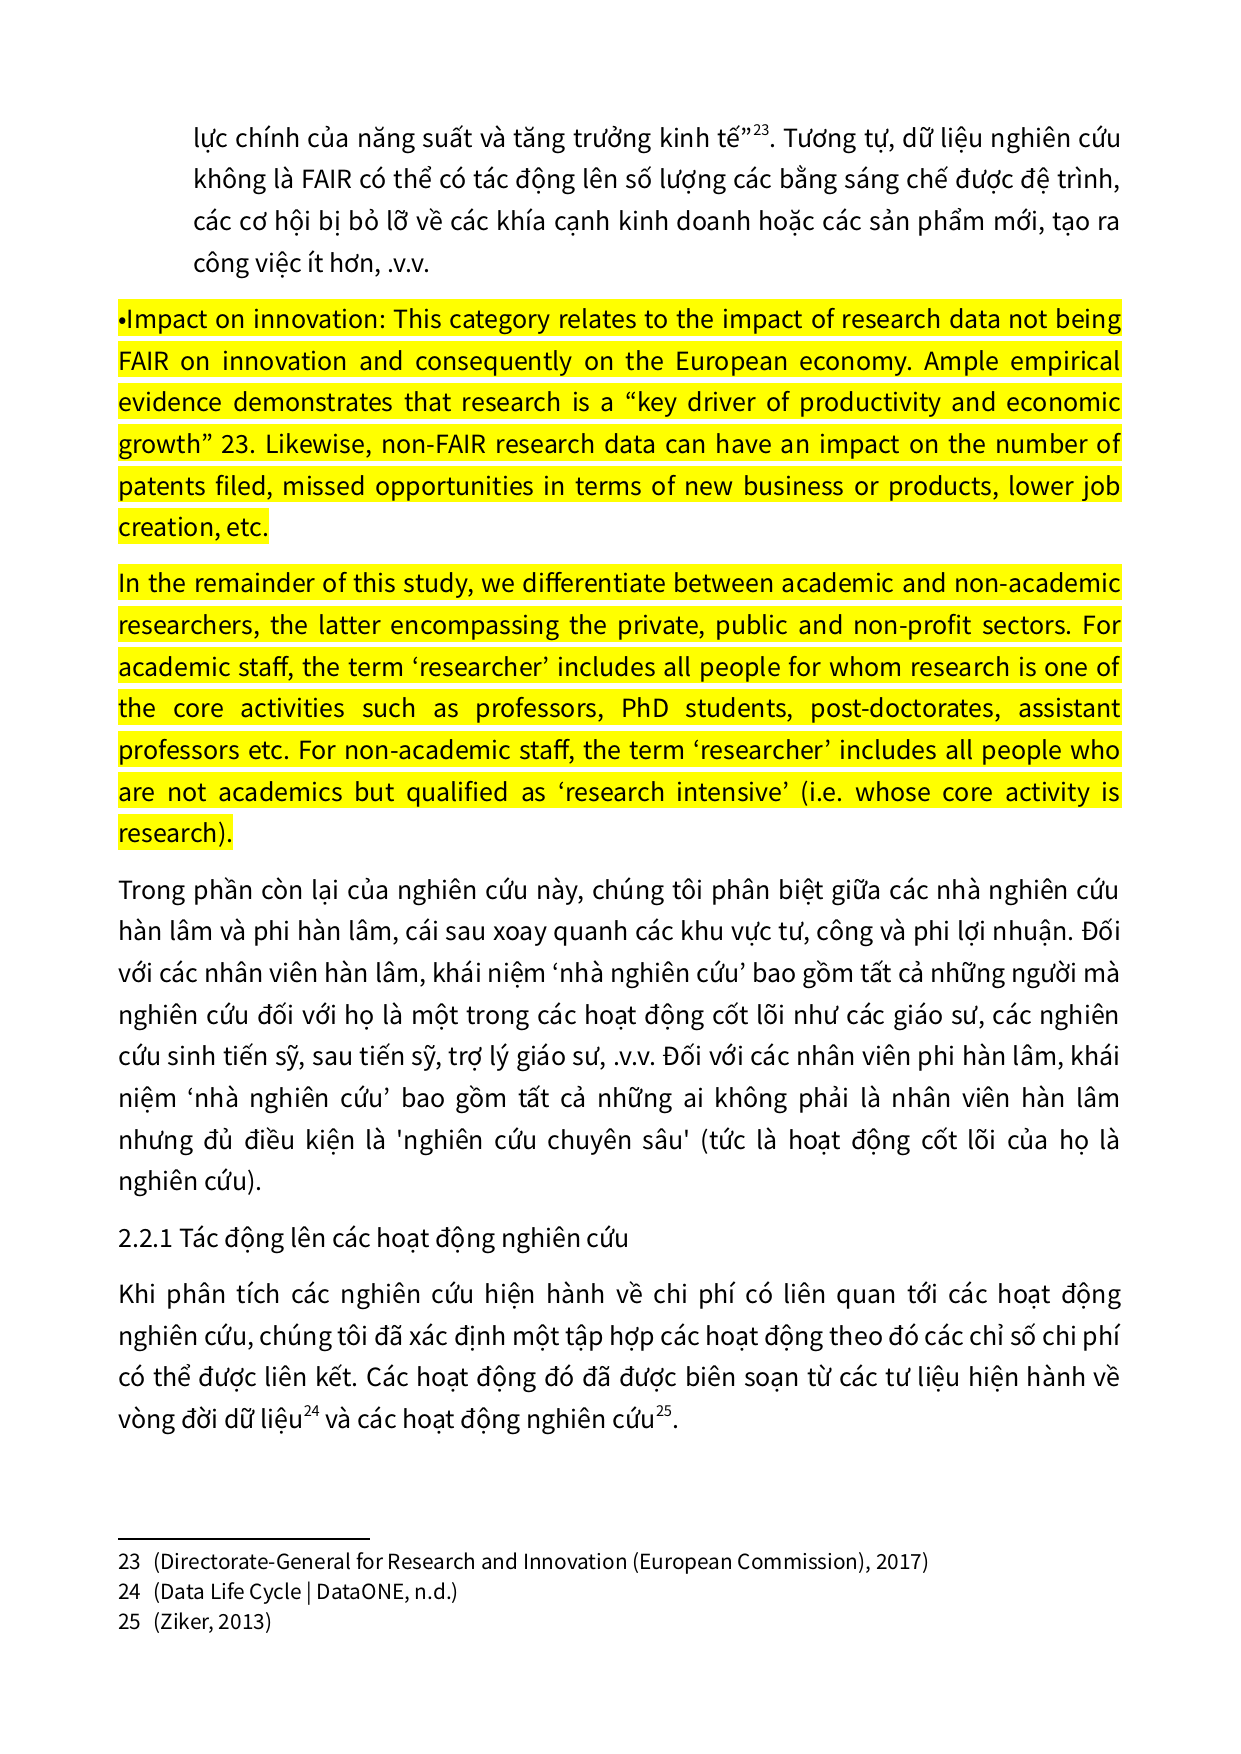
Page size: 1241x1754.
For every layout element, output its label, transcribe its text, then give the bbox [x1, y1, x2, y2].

list lực chính của năng suất và tăng trưởng kinh tế”. Tương tự, dữ liệu nghiên cứu không là FAIR có thể có tác động lên số lượng các bằng sáng chế được đệ trình, các cơ hội bị bỏ lỡ về các khía cạnh kinh doanh hoặc các sản phẩm mới, tạo ra công việc ít hơn, .v.v. [156, 118, 1122, 279]
text •Impact on innovation: This category relates to the impact of research data not being FAIR on innovation and consequently on the European economy. Ample empirical evidence demonstrates that research is a “key driver of productivity and economic growth” 23. Likewise, non-FAIR research data can have an impact on the number of patents filed, missed opportunities in terms of new business or products, lower job creation, etc. [118, 299, 1122, 544]
text Trong phần còn lại của nghiên cứu này, chúng tôi phân biệt giữa các nhà nghiên cứu hàn lâm và phi hàn lâm, cái sau xoay quanh các khu vực tư, công và phi lợi nhuận. Đối với các nhân viên hàn lâm, khái niệm ‘nhà nghiên cứu’ bao gồm tất cả những người mà nghiên cứu đối với họ là một trong các hoạt động cốt lõi như các giáo sư, các nghiên cứu sinh tiến sỹ, sau tiến sỹ, trợ lý giáo sư, .v.v. Đối với các nhân viên phi hàn lâm, khái niệm ‘nhà nghiên cứu’ bao gồm tất cả những ai không phải là nhân viên hàn lâm nhưng đủ điều kiện là 'nghiên cứu chuyên sâu' (tức là hoạt động cốt lõi của họ là nghiên cứu). [118, 870, 1122, 1198]
list (Directorate-General for Research and Innovation (European Commission), 2017) [118, 1545, 1122, 1575]
text (Ziker, 2013) [118, 1606, 1122, 1636]
text Khi phân tích các nghiên cứu hiện hành về chi phí có liên quan tới các hoạt động nghiên cứu, chúng tôi đã xác định một tập hợp các hoạt động theo đó các chỉ số chi phí có thể được liên kết. Các hoạt động đó đã được biên soạn từ các tư liệu hiện hành về vòng đời dữ liệu và các hoạt động nghiên cứu. [118, 1274, 1122, 1436]
text In the remainder of this study, we differentiate between academic and non-academic researchers, the latter encompassing the private, public and non-profit sectors. For academic staff, the term ‘researcher’ includes all people for whom research is one of the core activities such as professors, PhD students, post-doctorates, assistant professors etc. For non-academic staff, the term ‘researcher’ includes all people who are not academics but qualified as ‘research intensive’ (i.e. whose core activity is research). [118, 564, 1122, 850]
text 2.2.1 Tác động lên các hoạt động nghiên cứu [118, 1218, 1122, 1254]
text (Data Life Cycle | DataONE, n.d.) [118, 1575, 1122, 1606]
